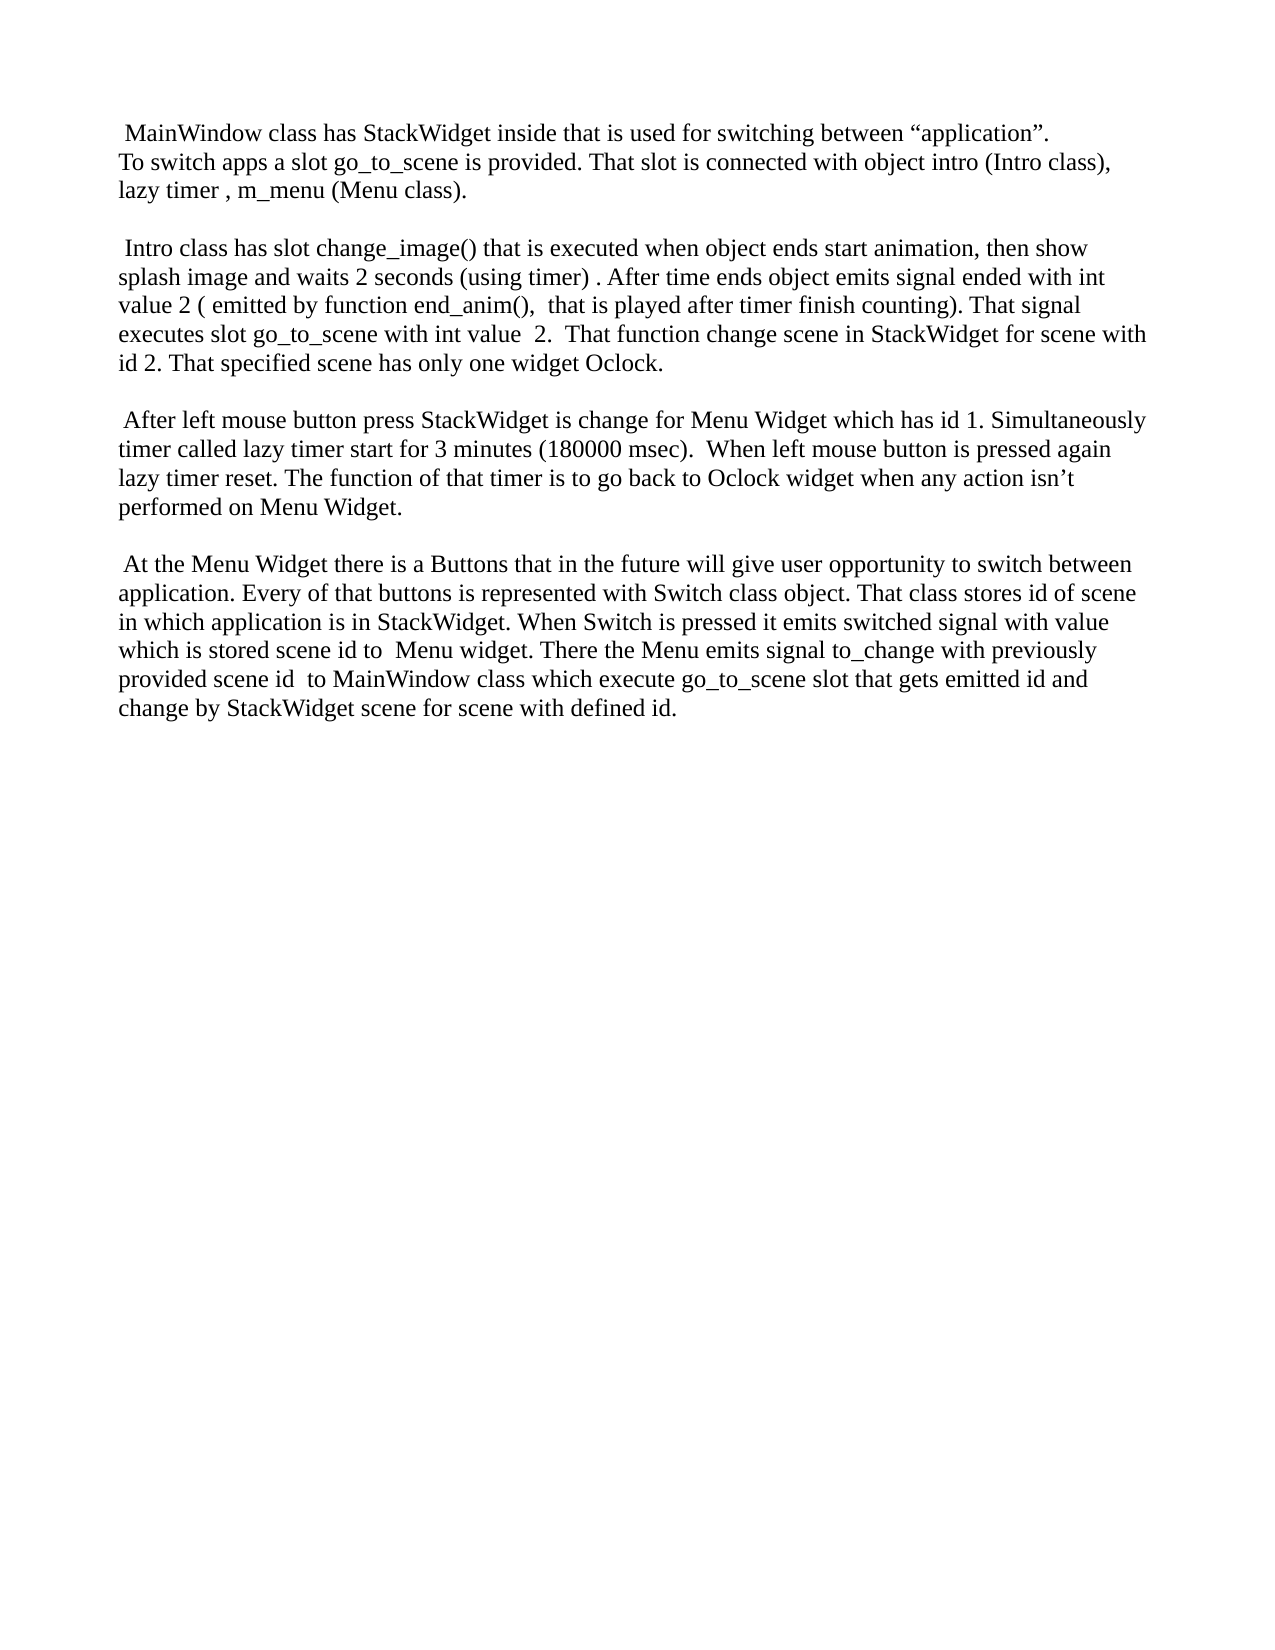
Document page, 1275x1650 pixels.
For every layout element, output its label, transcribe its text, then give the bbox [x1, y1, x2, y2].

text Intro class has slot change_image() that is executed when object ends start animation, then show splash image and waits 2 seconds (using timer) . After time ends object emits signal ended with int value 2 ( emitted by function end_anim(), that is played after timer finish counting). That signal executes slot go_to_scene with int value 2. That function change scene in StackWidget for scene with id 2. That specified scene has only one widget Oclock. [118, 233, 1157, 377]
text At the Menu Widget there is a Buttons that in the future will give user opportunity to switch between application. Every of that buttons is represented with Switch class object. That class stores id of scene in which application is in StackWidget. When Switch is pressed it emits switched signal with value which is stored scene id to Menu widget. There the Menu emits signal to_change with previously provided scene id to MainWindow class which execute go_to_scene slot that gets emitted id and change by StackWidget scene for scene with defined id. [118, 549, 1157, 722]
text To switch apps a slot go_to_scene is provided. That slot is connected with object intro (Intro class), lazy timer , m_menu (Menu class). [118, 147, 1157, 204]
text After left mouse button press StackWidget is change for Menu Widget which has id 1. Simultaneously timer called lazy timer start for 3 minutes (180000 msec). When left mouse button is pressed again lazy timer reset. The function of that timer is to go back to Oclock widget when any action isn’t performed on Menu Widget. [118, 406, 1157, 521]
text MainWindow class has StackWidget inside that is used for switching between “application”. [118, 118, 1157, 147]
